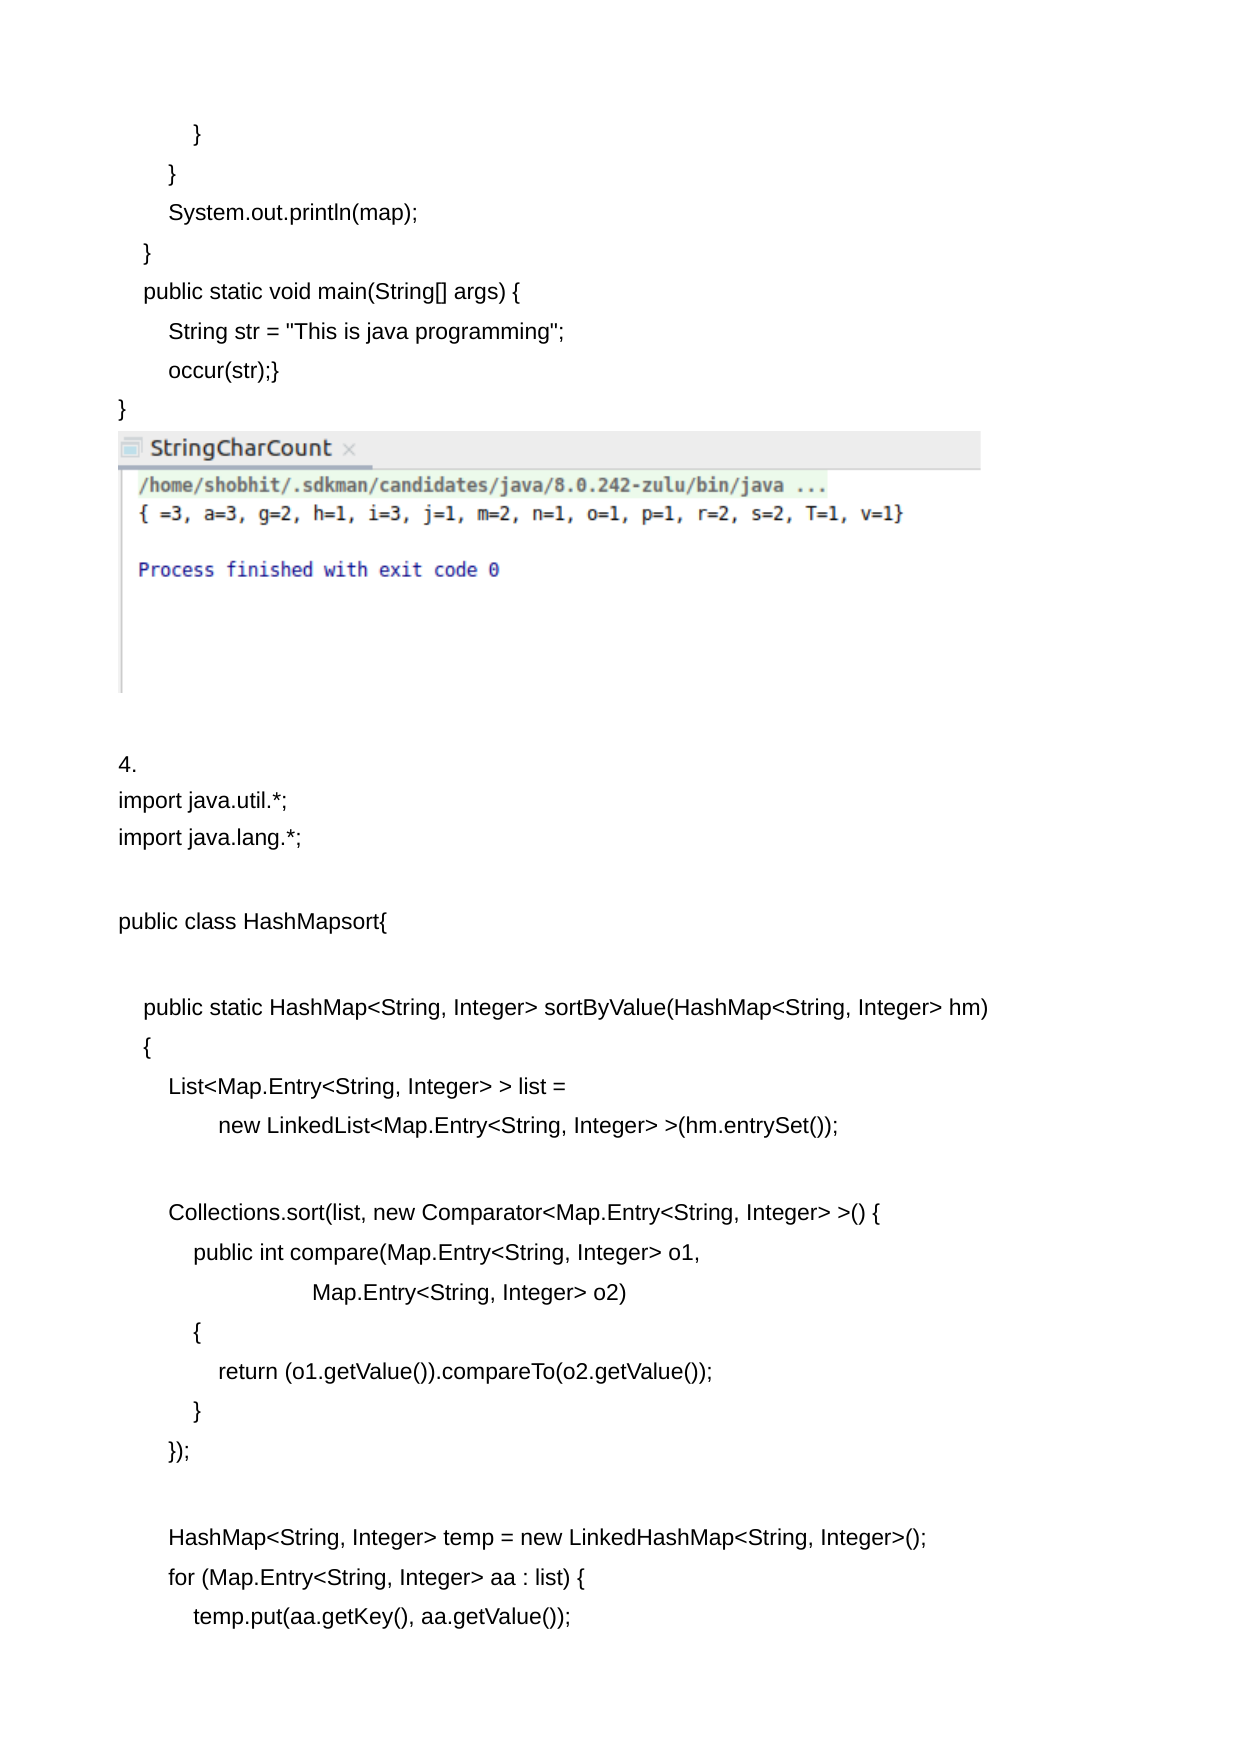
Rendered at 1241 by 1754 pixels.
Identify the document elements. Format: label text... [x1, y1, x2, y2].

text } [118, 1395, 1122, 1424]
text { [118, 1031, 1122, 1060]
text public int compare(Map.Entry<String, Integer> o1, [118, 1237, 1122, 1266]
text Collections.sort(list, new Comparator<Map.Entry<String, Integer> >() { [118, 1197, 1122, 1226]
text HashMap<String, Integer> temp = new LinkedHashMap<String, Integer>(); [118, 1522, 1122, 1551]
text { [118, 1316, 1122, 1345]
text for (Map.Entry<String, Integer> aa : list) { [118, 1562, 1122, 1591]
text String str = "This is java programming"; [118, 316, 1122, 345]
text public class HashMapsort{ [118, 908, 1122, 934]
text } [118, 118, 1122, 147]
text import java.lang.*; [118, 824, 1122, 850]
text occur(str);} [118, 356, 1122, 384]
picture [118, 431, 981, 693]
text System.out.println(map); [118, 197, 1122, 226]
text Map.Entry<String, Integer> o2) [118, 1277, 1122, 1305]
text List<Map.Entry<String, Integer> > list = [118, 1071, 1122, 1099]
text new LinkedList<Map.Entry<String, Integer> >(hm.entrySet()); [118, 1110, 1122, 1139]
text import java.util.*; [118, 787, 1122, 814]
text return (o1.getValue()).compareTo(o2.getValue()); [118, 1356, 1122, 1384]
text } [118, 395, 1122, 422]
text }); [118, 1435, 1122, 1464]
text temp.put(aa.getKey(), aa.getValue()); [118, 1601, 1122, 1630]
text 4. [118, 751, 1122, 777]
text public static HashMap<String, Integer> sortByValue(HashMap<String, Integer> hm) [118, 992, 1122, 1020]
text } [118, 237, 1122, 266]
text public static void main(String[] args) { [118, 276, 1122, 305]
text } [118, 158, 1122, 186]
